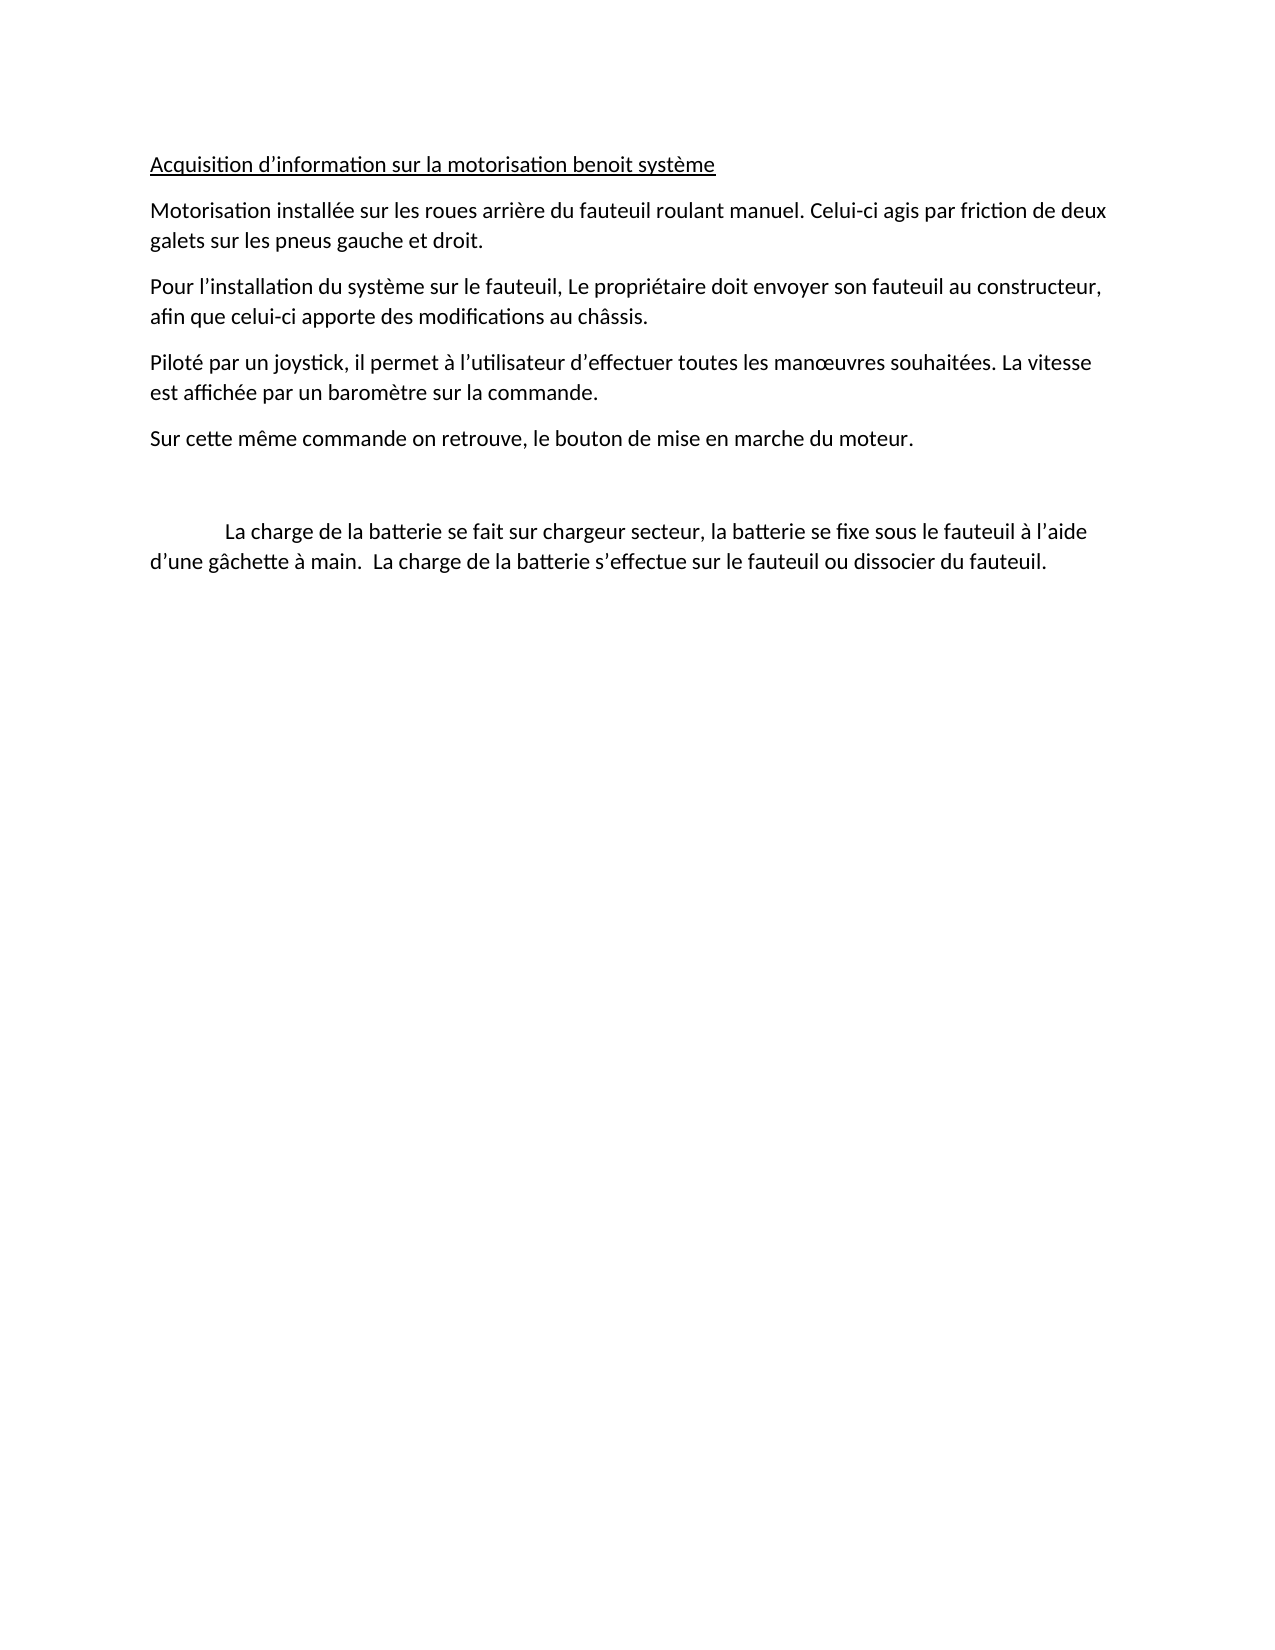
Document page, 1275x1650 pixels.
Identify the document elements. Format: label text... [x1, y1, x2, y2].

text Motorisation installée sur les roues arrière du fauteuil roulant manuel. Celui-ci agis par friction de deux galets sur les pneus gauche et droit. [150, 196, 1125, 254]
text Sur cette même commande on retrouve, le bouton de mise en marche du moteur. [150, 424, 1125, 452]
text La charge de la batterie se fait sur chargeur secteur, la batterie se fixe sous le fauteuil à l’aide d’une gâchette à main. La charge de la batterie s’effectue sur le fauteuil ou dissocier du fauteuil. [150, 517, 1125, 575]
text Acquisition d’information sur la motorisation benoit système [150, 150, 1125, 178]
text Piloté par un joystick, il permet à l’utilisateur d’effectuer toutes les manœuvres souhaitées. La vitesse est affichée par un baromètre sur la commande. [150, 348, 1125, 406]
text Pour l’installation du système sur le fauteuil, Le propriétaire doit envoyer son fauteuil au constructeur, afin que celui-ci apporte des modifications au châssis. [150, 272, 1125, 330]
